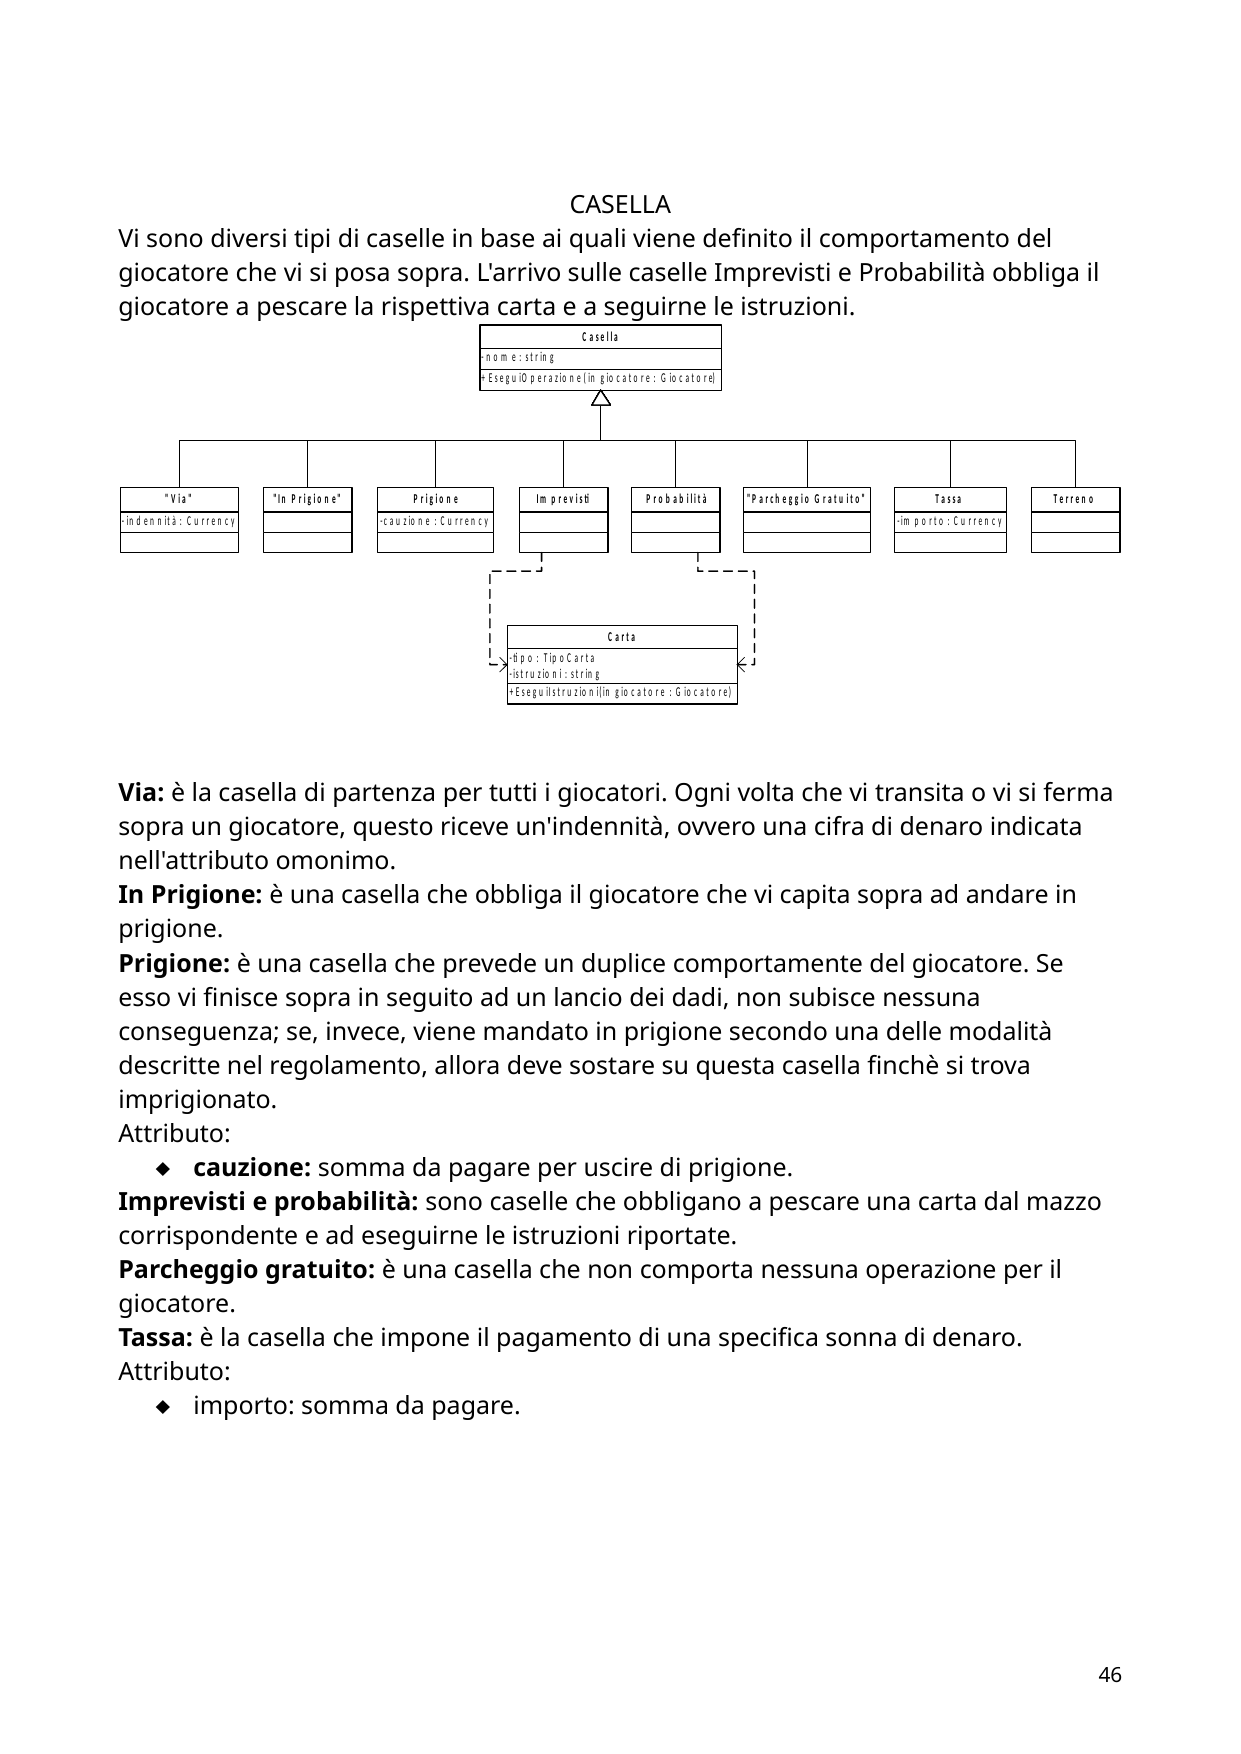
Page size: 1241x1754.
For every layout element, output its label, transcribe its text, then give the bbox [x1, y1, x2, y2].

list importo: somma da pagare. [156, 1388, 1122, 1422]
text Imprevisti e probabilità: sono caselle che obbligano a pescare una carta dal mazzo corrispondente e ad eseguirne le istruzioni riportate. [118, 1184, 1122, 1252]
text Vi sono diversi tipi di caselle in base ai quali viene definito il comportamento del giocatore che vi si posa sopra. L'arrivo sulle caselle Imprevisti e Probabilità obbliga il giocatore a pescare la rispettiva carta e a seguirne le istruzioni. [118, 220, 1122, 322]
text Tassa: è la casella che impone il pagamento di una specifica sonna di denaro. [118, 1320, 1122, 1354]
text CASELLA [118, 186, 1122, 220]
text Via: è la casella di partenza per tutti i giocatori. Ogni volta che vi transita o vi si ferma sopra un giocatore, questo riceve un'indennità, ovvero una cifra di denaro indicata nell'attributo omonimo. [118, 775, 1122, 877]
list cauzione: somma da pagare per uscire di prigione. [156, 1149, 1122, 1184]
text Attributo: [118, 1116, 1122, 1149]
text In Prigione: è una casella che obbliga il giocatore che vi capita sopra ad andare in prigione. [118, 877, 1122, 945]
text Parcheggio gratuito: è una casella che non comporta nessuna operazione per il giocatore. [118, 1252, 1122, 1320]
text Attributo: [118, 1354, 1122, 1388]
text Prigione: è una casella che prevede un duplice comportamente del giocatore. Se esso vi finisce sopra in seguito ad un lancio dei dadi, non subisce nessuna conseguenza; se, invece, viene mandato in prigione secondo una delle modalità descritte nel regolamento, allora deve sostare su questa casella finchè si trova imprigionato. [118, 945, 1122, 1116]
